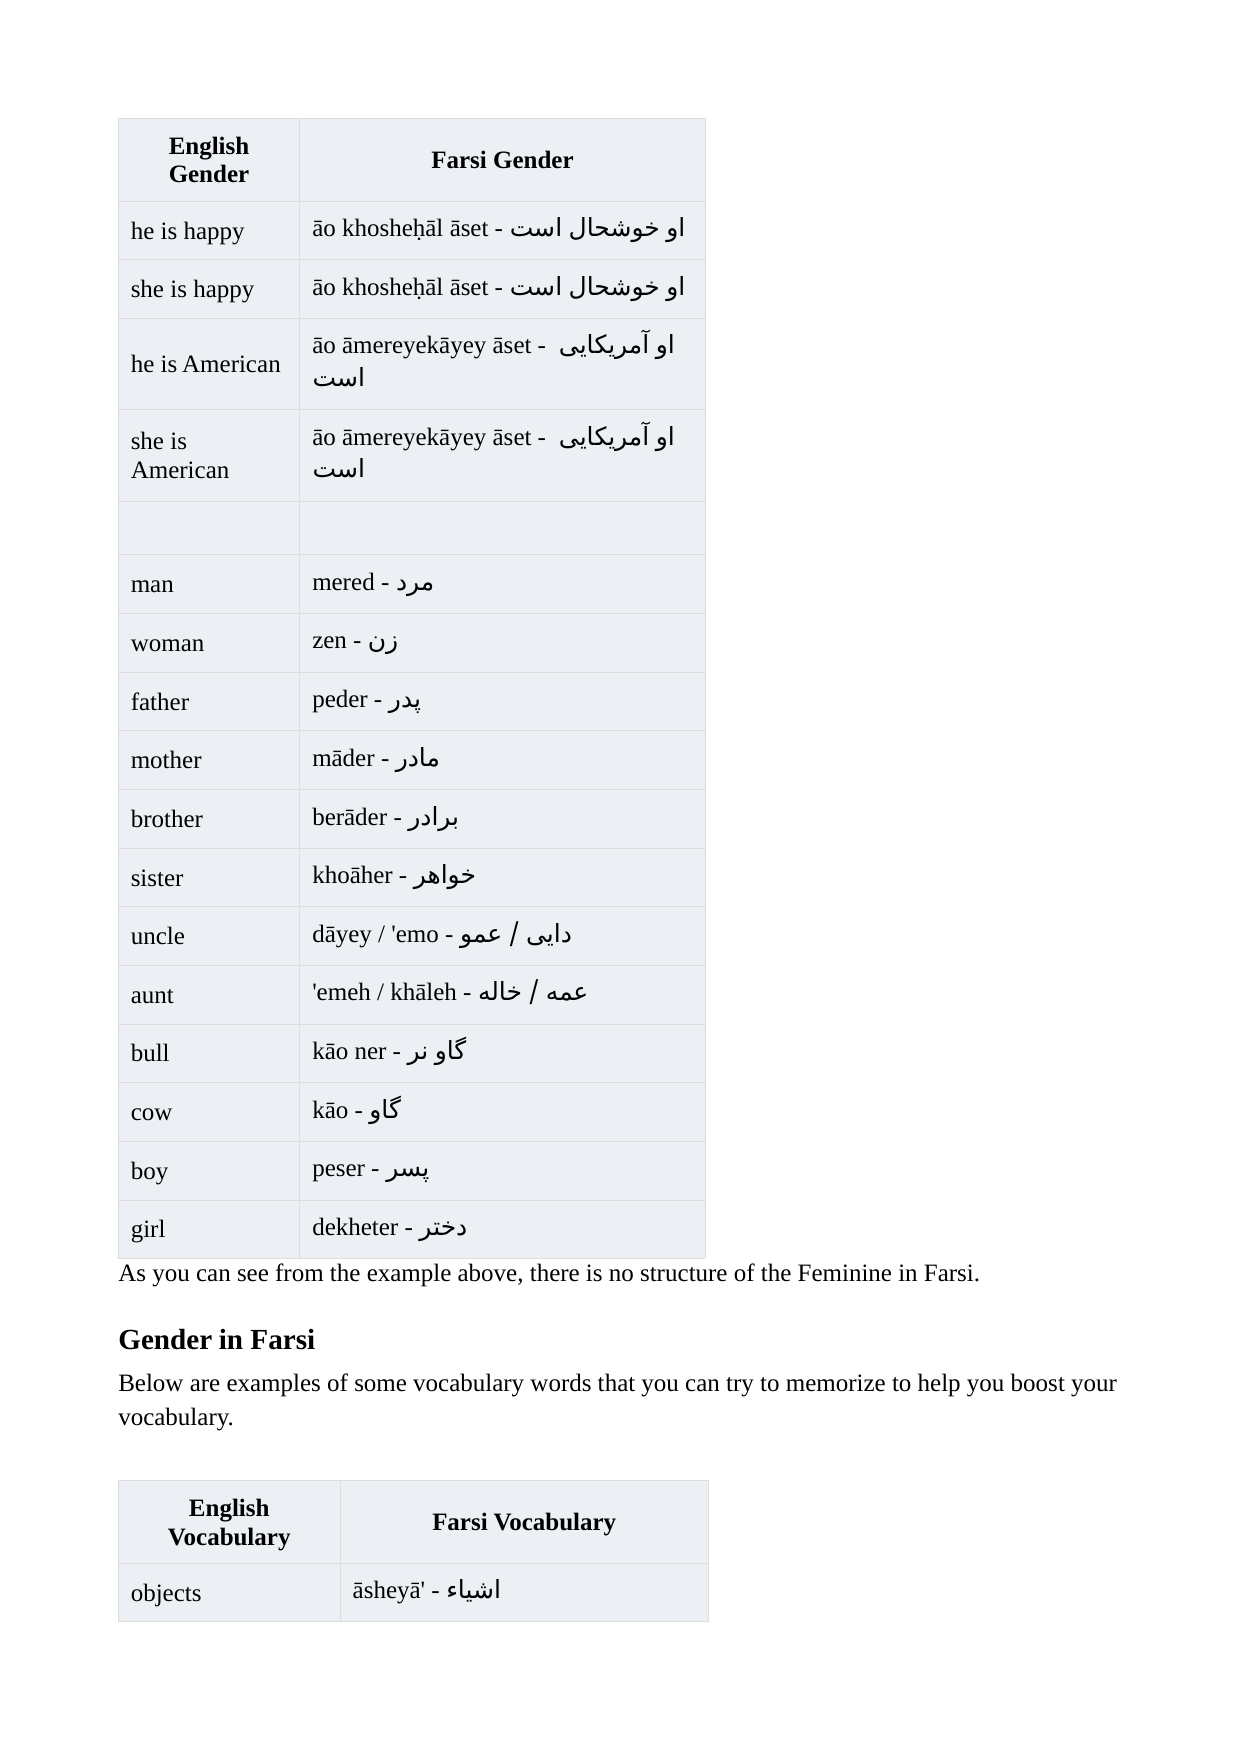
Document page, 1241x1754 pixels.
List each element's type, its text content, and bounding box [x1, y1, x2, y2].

table_cell mother [119, 731, 299, 789]
table_cell sister [119, 849, 299, 906]
table_cell uncle [119, 907, 299, 965]
table_header Farsi Gender [300, 119, 705, 201]
table_header English Gender [119, 119, 299, 201]
table_cell she is happy [119, 260, 299, 318]
table_cell peser - پسر [300, 1142, 705, 1199]
table_cell māder - مادر [300, 731, 705, 789]
table_cell brother [119, 790, 299, 848]
table_cell man [119, 555, 299, 613]
table_cell he is American [119, 319, 299, 409]
table_cell āo khosheḥāl āset - او خوشحال است [300, 260, 705, 318]
table_cell [119, 502, 299, 554]
table_header English Vocabulary [119, 1481, 340, 1563]
table_cell berāder - برادر [300, 790, 705, 848]
table_cell mered - مرد [300, 555, 705, 613]
table_cell āo āmereyekāyey āset - او آمریکایی است [300, 410, 705, 501]
table_cell zen - زن [300, 614, 705, 672]
table_cell dekheter - دختر [300, 1201, 705, 1258]
table_cell khoāher - خواهر [300, 849, 705, 906]
table_cell kāo - گاو [300, 1083, 705, 1141]
table_cell she is American [119, 410, 299, 501]
table_cell āo āmereyekāyey āset - او آمریکایی است [300, 319, 705, 409]
table_cell āsheyā' - اشیاء [341, 1564, 708, 1621]
table_cell aunt [119, 966, 299, 1023]
table_cell girl [119, 1201, 299, 1258]
table_cell kāo ner - گاو نر [300, 1025, 705, 1082]
table_cell dāyey / 'emo - دایی / عمو [300, 907, 705, 965]
table_cell [300, 502, 705, 554]
table_cell cow [119, 1083, 299, 1141]
table_cell peder - پدر [300, 673, 705, 730]
table_cell woman [119, 614, 299, 672]
subtitle Gender in Farsi [118, 1322, 1122, 1355]
table_cell father [119, 673, 299, 730]
text Below are examples of some vocabulary words that you can try to memorize to help you boost your vocabulary. [118, 1368, 1122, 1431]
table_cell he is happy [119, 202, 299, 259]
table_cell āo khosheḥāl āset - او خوشحال است [300, 202, 705, 259]
table_cell 'emeh / khāleh - عمه / خاله [300, 966, 705, 1023]
text As you can see from the example above, there is no structure of the Feminine in Farsi. [118, 1258, 1122, 1287]
table_cell boy [119, 1142, 299, 1199]
table_header Farsi Vocabulary [341, 1481, 708, 1563]
table_cell objects [119, 1564, 340, 1621]
table_cell bull [119, 1025, 299, 1082]
